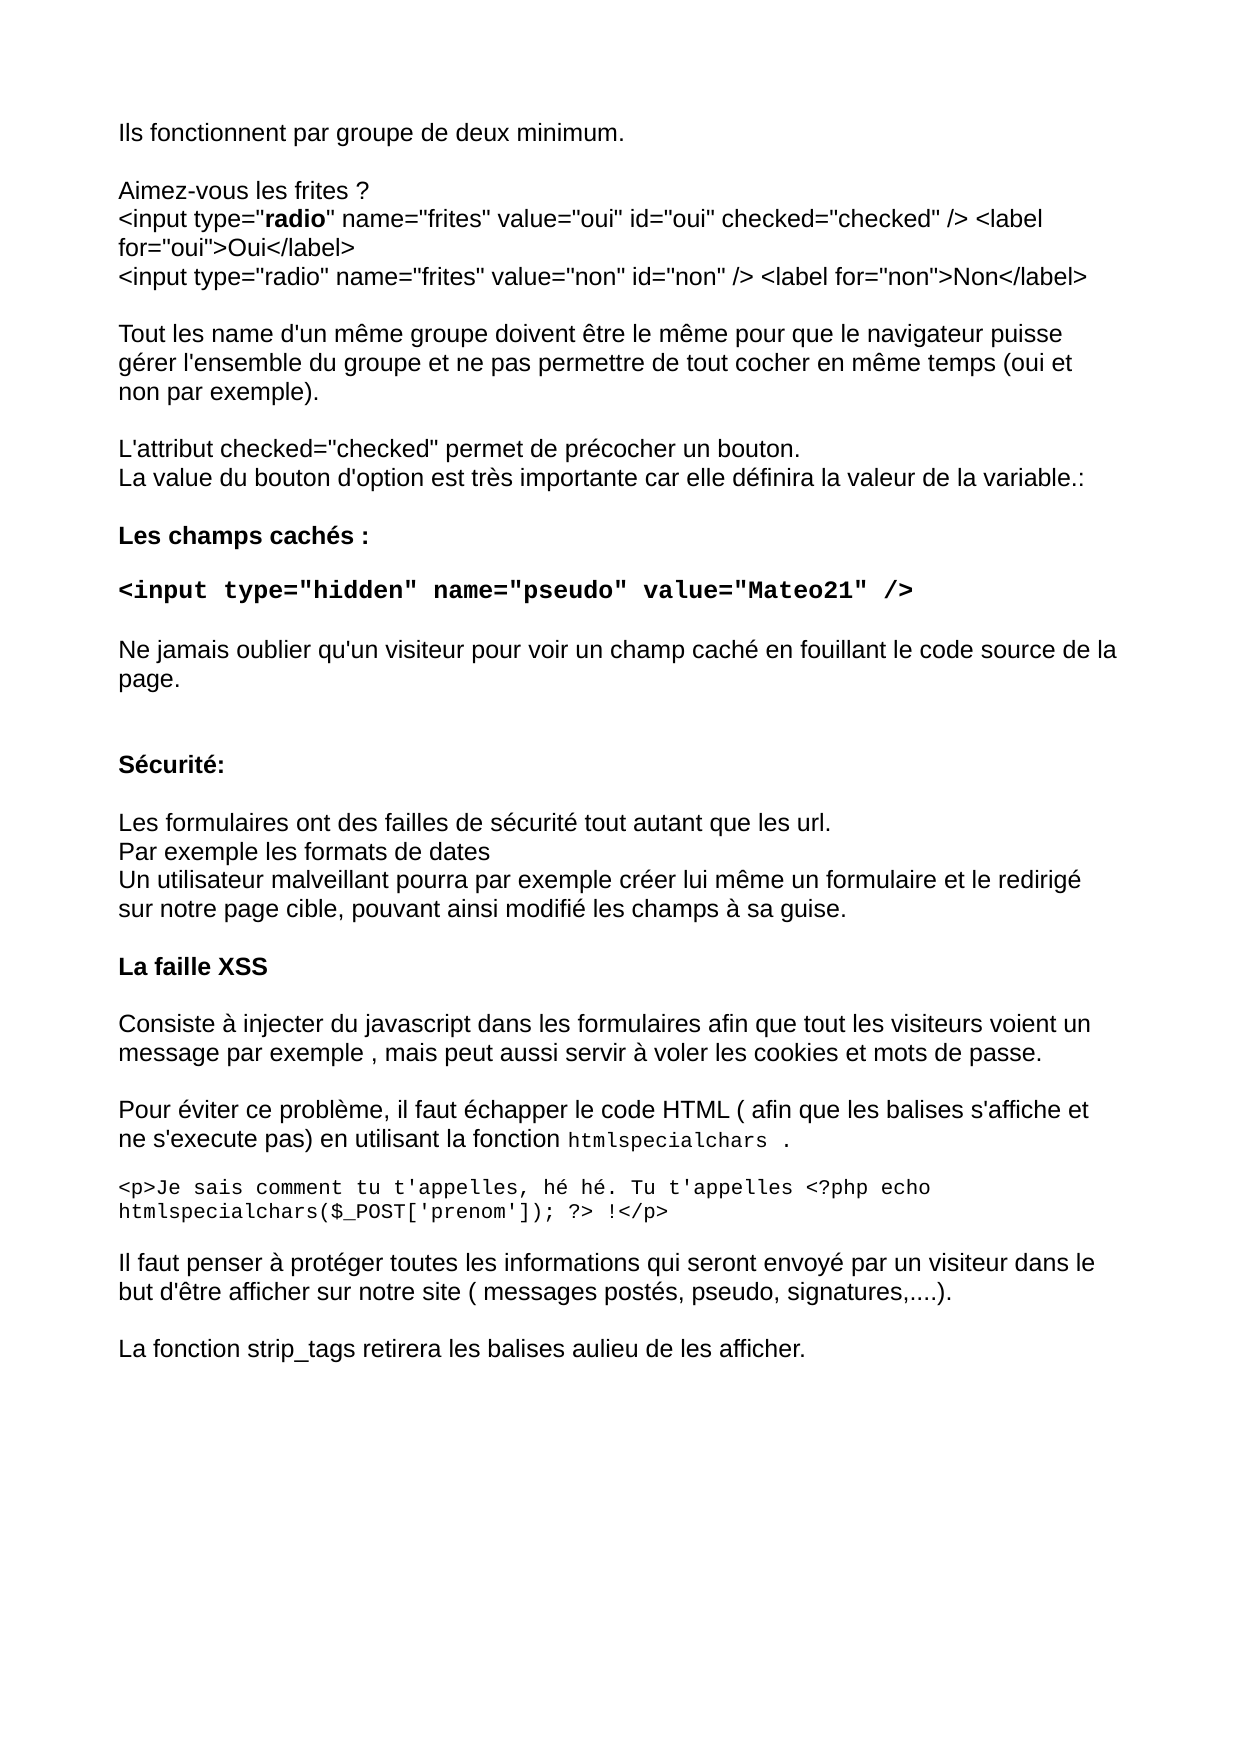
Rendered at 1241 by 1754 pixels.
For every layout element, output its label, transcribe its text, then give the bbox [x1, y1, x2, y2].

text <input type="radio" name="frites" value="non" id="non" /> <label for="non">Non</label> [118, 262, 1122, 291]
text L'attribut checked="checked" permet de précocher un bouton. [118, 434, 1122, 463]
text <input type="hidden" name="pseudo" value="Mateo21" /> [118, 578, 1122, 606]
text Tout les name d'un même groupe doivent être le même pour que le navigateur puisse gérer l'ensemble du groupe et ne pas permettre de tout cocher en même temps (oui et non par exemple). [118, 319, 1122, 406]
text Il faut penser à protéger toutes les informations qui seront envoyé par un visiteur dans le but d'être afficher sur notre site ( messages postés, pseudo, signatures,....). [118, 1248, 1122, 1306]
text La faille XSS [118, 951, 1122, 980]
text Sécurité: [118, 750, 1122, 779]
text Les champs cachés : [118, 521, 1122, 549]
text La fonction strip_tags retirera les balises aulieu de les afficher. [118, 1334, 1122, 1363]
text <input type="radio" name="frites" value="oui" id="oui" checked="checked" /> <label for="oui">Oui</label> [118, 204, 1122, 262]
text Aimez-vous les frites ? [118, 176, 1122, 204]
text Par exemple les formats de dates [118, 836, 1122, 865]
text Consiste à injecter du javascript dans les formulaires afin que tout les visiteurs voient un message par exemple , mais peut aussi servir à voler les cookies et mots de passe. [118, 1009, 1122, 1066]
text Pour éviter ce problème, il faut échapper le code HTML ( afin que les balises s'affiche et ne s'execute pas) en utilisant la fonction htmlspecialchars . [118, 1095, 1122, 1154]
text La value du bouton d'option est très importante car elle définira la valeur de la variable.: [118, 463, 1122, 492]
text Ils fonctionnent par groupe de deux minimum. [118, 118, 1122, 147]
text Un utilisateur malveillant pourra par exemple créer lui même un formulaire et le redirigé sur notre page cible, pouvant ainsi modifié les champs à sa guise. [118, 865, 1122, 923]
text Les formulaires ont des failles de sécurité tout autant que les url. [118, 808, 1122, 836]
text <p>Je sais comment tu t'appelles, hé hé. Tu t'appelles <?php echo htmlspecialchars($_POST['prenom']); ?> !</p> [118, 1177, 1122, 1224]
text Ne jamais oublier qu'un visiteur pour voir un champ caché en fouillant le code source de la page. [118, 635, 1122, 693]
